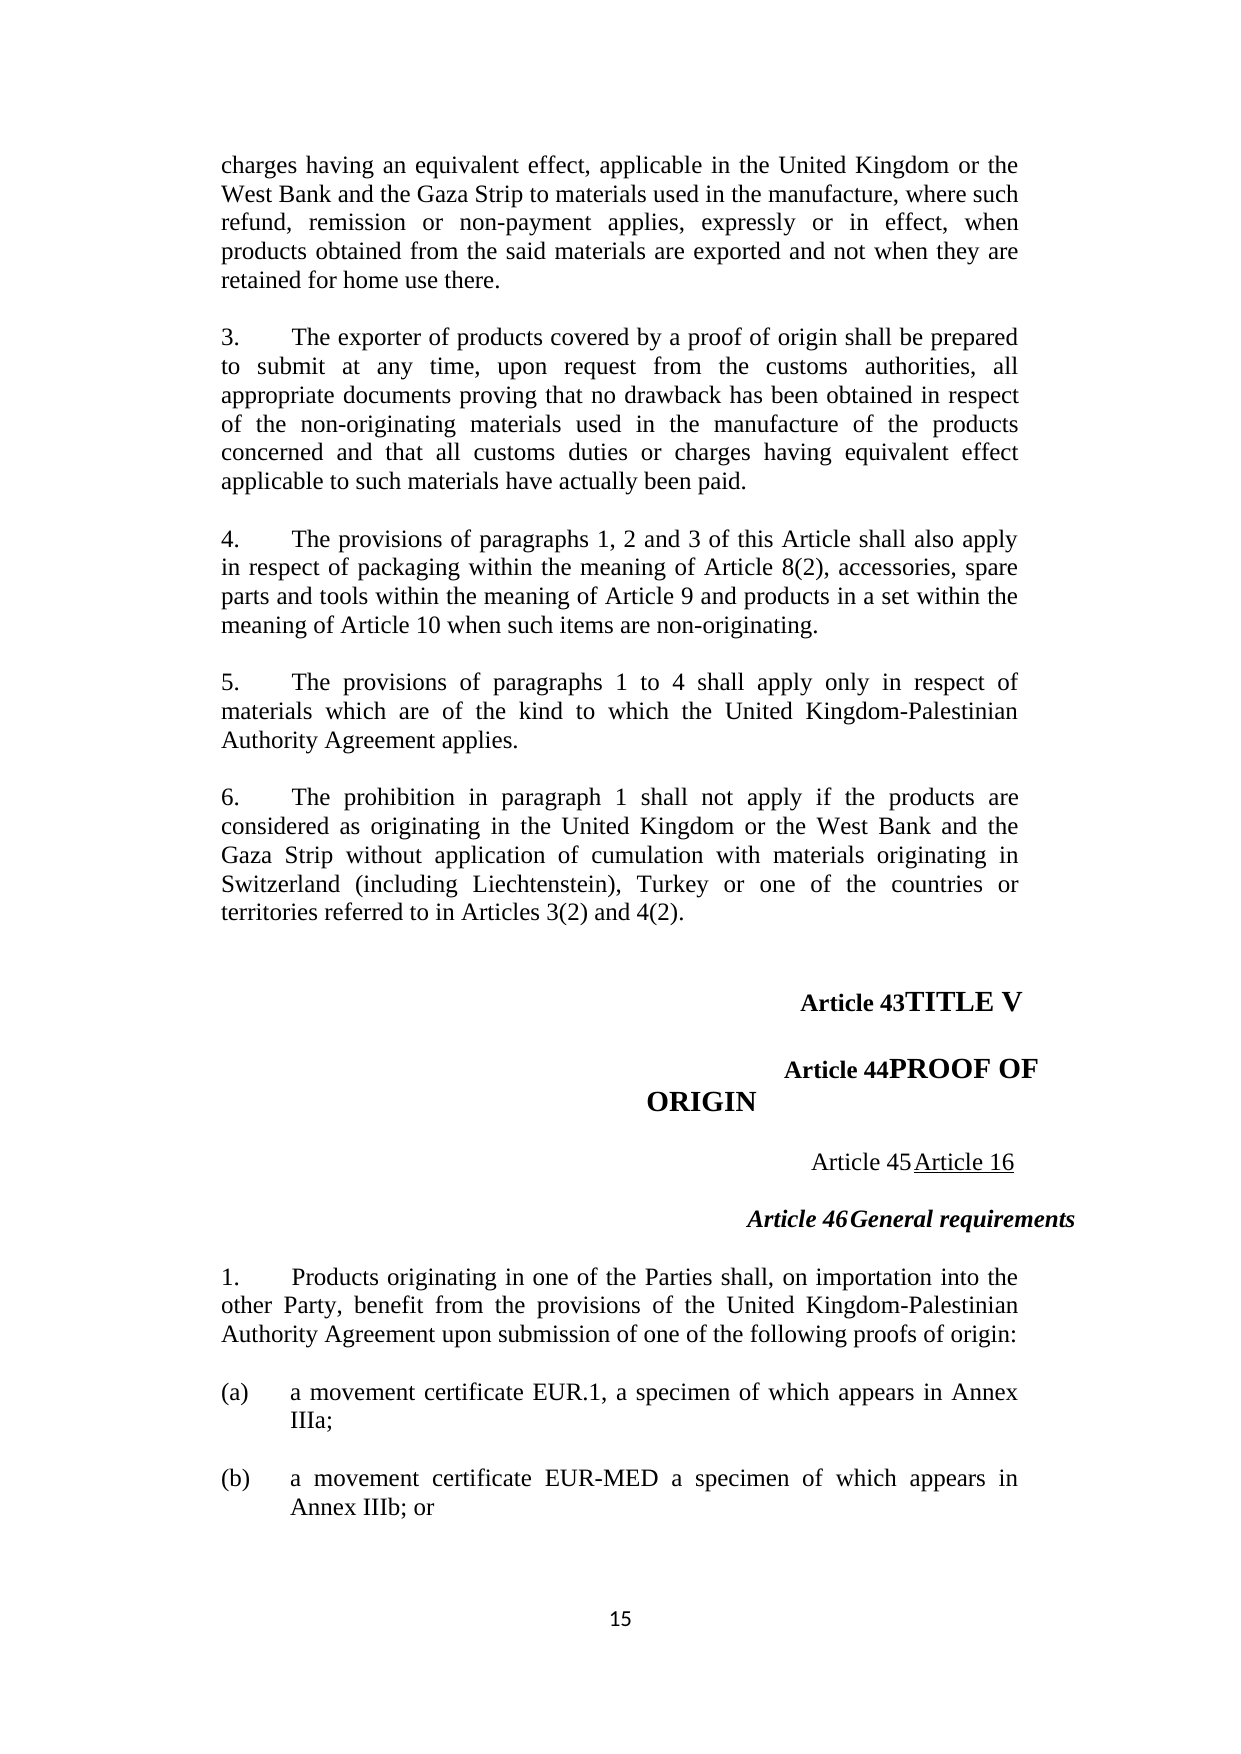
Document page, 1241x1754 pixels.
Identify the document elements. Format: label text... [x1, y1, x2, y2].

list The provisions of paragraphs 1 to 4 shall apply only in respect of materials which are of the kind to which the United Kingdom-Palestinian Authority Agreement applies. [221, 667, 1019, 754]
subtitle Article 16 [312, 1147, 1090, 1175]
list The provisions of paragraphs 1, 2 and 3 of this Article shall also apply in respect of packaging within the meaning of Article 8(2), accessories, spare parts and tools within the meaning of Article 9 and products in a set within the meaning of Article 10 when such items are non-originating. [221, 524, 1019, 639]
list Products originating in one of the Parties shall, on importation into the other Party, benefit from the provisions of the United Kingdom-Palestinian Authority Agreement upon submission of one of the following proofs of origin: [221, 1262, 1019, 1348]
list charges having an equivalent effect, applicable in the United Kingdom or the West Bank and the Gaza Strip to materials used in the manufacture, where such refund, remission or non-payment applies, expressly or in effect, when products obtained from the said materials are exported and not when they are retained for home use there. [221, 150, 1019, 294]
subtitle TITLE V [312, 984, 1090, 1017]
list The exporter of products covered by a proof of origin shall be prepared to submit at any time, upon request from the customs authorities, all appropriate documents proving that no drawback has been obtained in respect of the non-originating materials used in the manufacture of the products concerned and that all customs duties or charges having equivalent effect applicable to such materials have actually been paid. [221, 322, 1019, 495]
list a movement certificate EUR.1, a specimen of which appears in Annex IIIa; [221, 1377, 1019, 1434]
list a movement certificate EUR-MED a specimen of which appears in Annex IIIb; or [221, 1463, 1019, 1520]
text 6. The prohibition in paragraph 1 shall not apply if the products are considered as originating in the United Kingdom or the West Bank and the Gaza Strip without application of cumulation with materials originating in Switzerland (including Liechtenstein), Turkey or one of the countries or territories referred to in Articles 3(2) and 4(2). [221, 782, 1019, 926]
subtitle General requirements [312, 1204, 1090, 1233]
subtitle PROOF OF ORIGIN [312, 1051, 1090, 1118]
